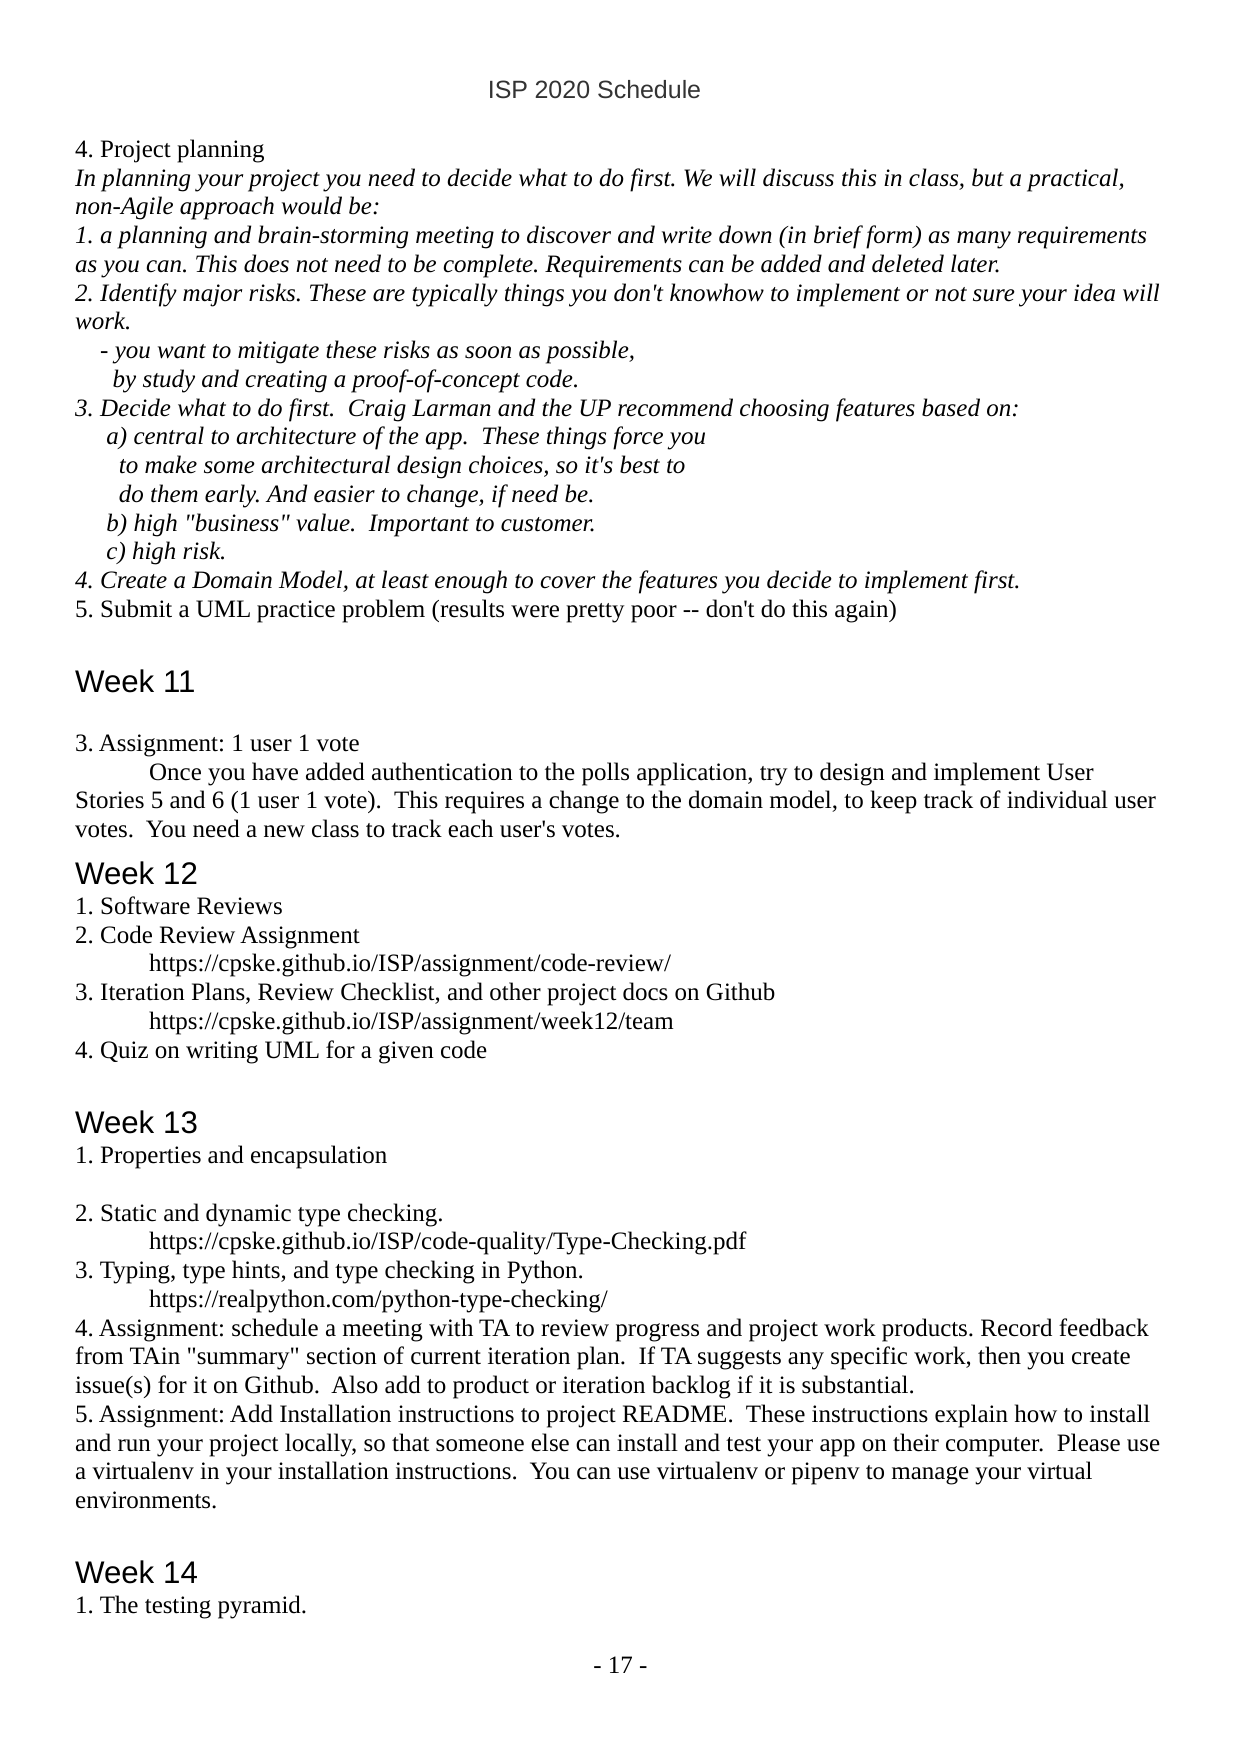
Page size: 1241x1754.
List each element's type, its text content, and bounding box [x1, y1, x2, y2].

text 4. Project planning [75, 134, 1166, 163]
text In planning your project you need to decide what to do first. We will discuss this in class, but a practical, non-Agile approach would be: [75, 163, 1166, 220]
text 1. Software Reviews [75, 891, 1166, 920]
text 1. The testing pyramid. [75, 1591, 1166, 1619]
subtitle Week 12 [75, 855, 1166, 891]
subtitle Week 11 [75, 663, 1166, 699]
text to make some architectural design choices, so it's best to [75, 450, 1166, 479]
text 3. Assignment: 1 user 1 vote [75, 728, 1166, 757]
text 5. Submit a UML practice problem (results were pretty poor -- don't do this again) [75, 594, 1166, 623]
text 2. Static and dynamic type checking. [75, 1198, 1166, 1226]
text b) high "business" value. Important to customer. [75, 508, 1166, 536]
text a) central to architecture of the app. These things force you [75, 421, 1166, 450]
text 2. Code Review Assignment [75, 920, 1166, 948]
text https://cpske.github.io/ISP/assignment/week12/team [75, 1006, 1166, 1035]
text - you want to mitigate these risks as soon as possible, [75, 335, 1166, 364]
text https://cpske.github.io/ISP/code-quality/Type-Checking.pdf [75, 1226, 1166, 1255]
text by study and creating a proof-of-concept code. [75, 364, 1166, 393]
text 4. Create a Domain Model, at least enough to cover the features you decide to implement first. [75, 565, 1166, 594]
text 2. Identify major risks. These are typically things you don't knowhow to implement or not sure your idea will work. [75, 278, 1166, 335]
text 1. a planning and brain-storming meeting to discover and write down (in brief form) as many requirements as you can. This does not need to be complete. Requirements can be added and deleted later. [75, 220, 1166, 278]
text 5. Assignment: Add Installation instructions to project README. These instructions explain how to install and run your project locally, so that someone else can install and test your app on their computer. Please use a virtualenv in your installation instructions. You can use virtualenv or pipenv to manage your virtual environments. [75, 1399, 1166, 1514]
text do them early. And easier to change, if need be. [75, 479, 1166, 508]
text 3. Decide what to do first. Craig Larman and the UP recommend choosing features based on: [75, 393, 1166, 421]
text 1. Properties and encapsulation [75, 1140, 1166, 1169]
text 4. Quiz on writing UML for a given code [75, 1035, 1166, 1063]
subtitle Week 14 [75, 1554, 1166, 1591]
text https://cpske.github.io/ISP/assignment/code-review/ [75, 948, 1166, 977]
text c) high risk. [75, 536, 1166, 565]
text Once you have added authentication to the polls application, try to design and implement User Stories 5 and 6 (1 user 1 vote). This requires a change to the domain model, to keep track of individual user votes. You need a new class to track each user's votes. [75, 757, 1166, 843]
text https://realpython.com/python-type-checking/ [75, 1284, 1166, 1313]
text 4. Assignment: schedule a meeting with TA to review progress and project work products. Record feedback from TAin "summary" section of current iteration plan. If TA suggests any specific work, then you create issue(s) for it on Github. Also add to product or iteration backlog if it is substantial. [75, 1313, 1166, 1399]
text 3. Typing, type hints, and type checking in Python. [75, 1255, 1166, 1284]
subtitle Week 13 [75, 1104, 1166, 1140]
text 3. Iteration Plans, Review Checklist, and other project docs on Github [75, 977, 1166, 1006]
